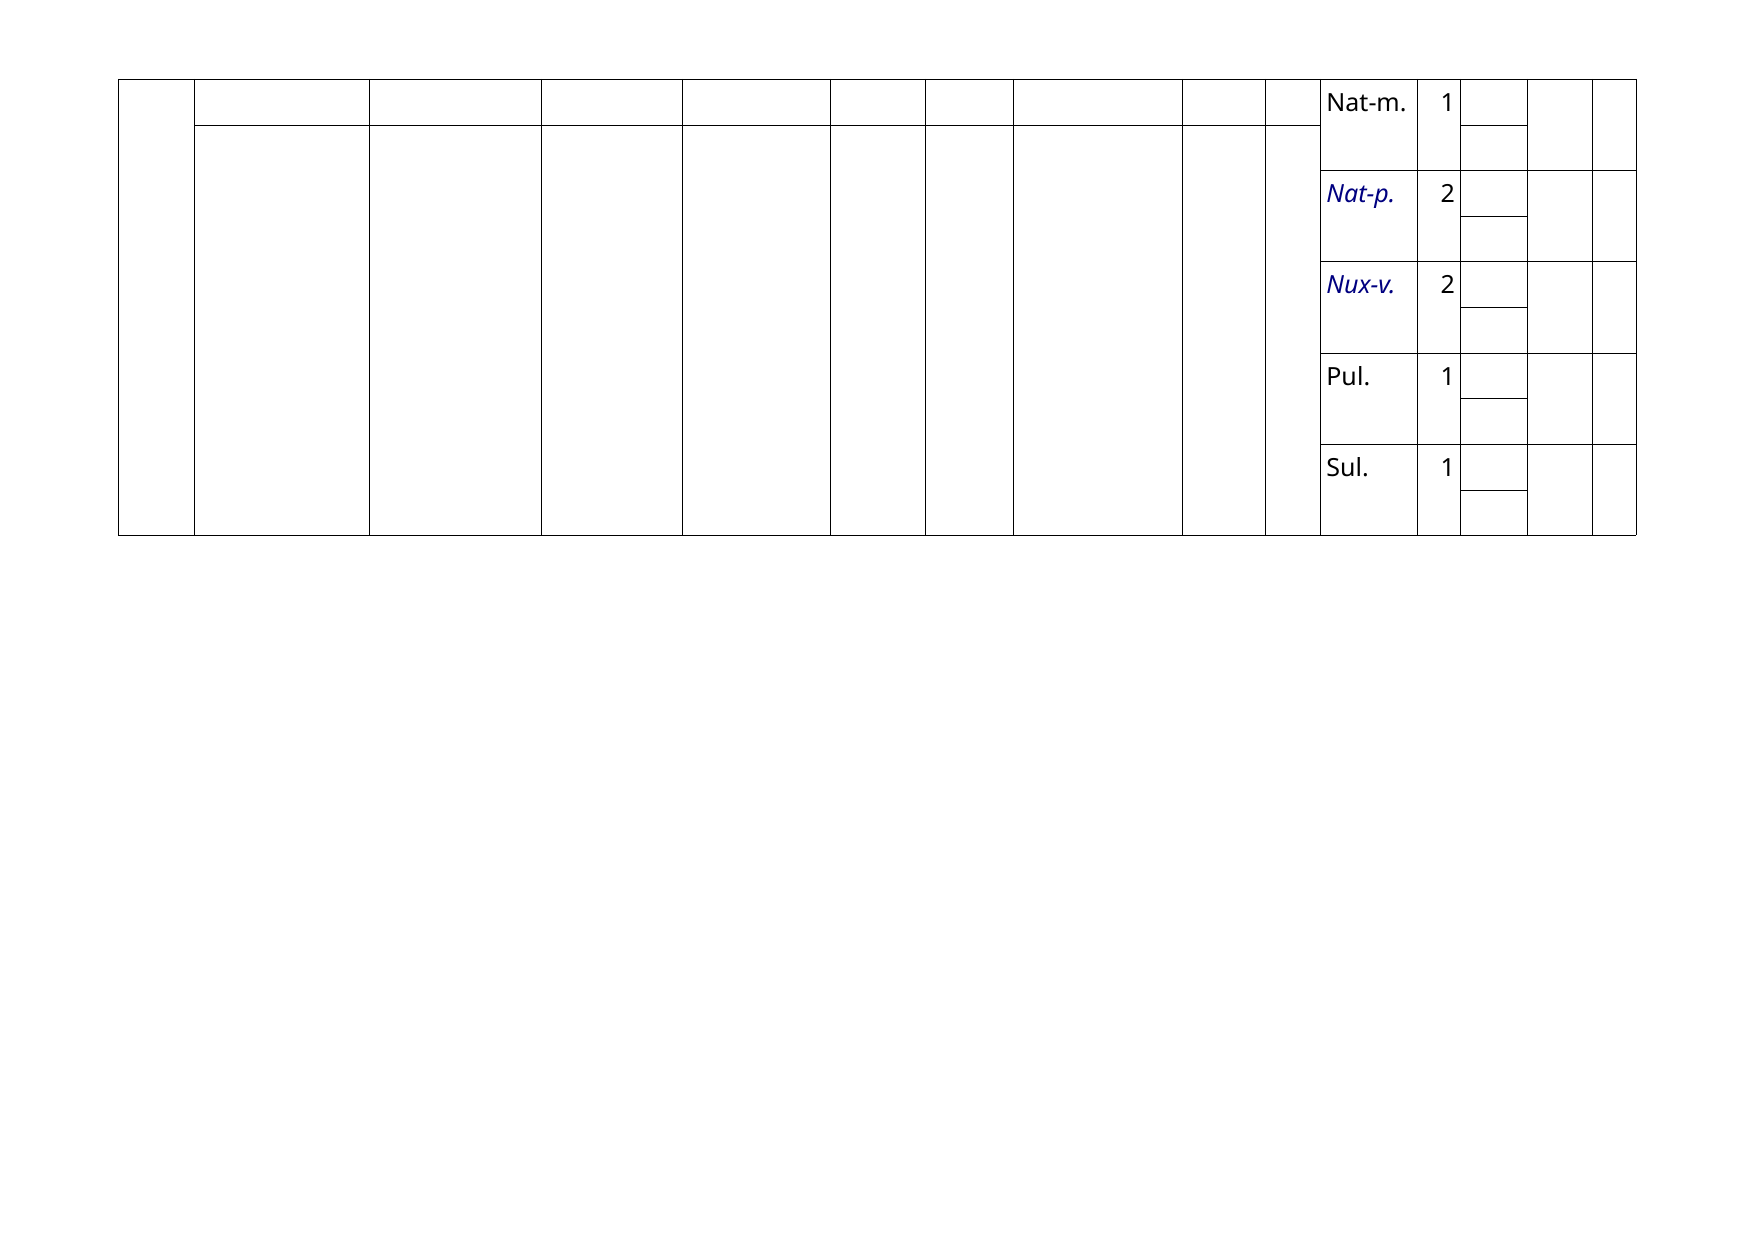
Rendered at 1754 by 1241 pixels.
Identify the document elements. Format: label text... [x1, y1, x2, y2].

table_cell [926, 80, 1013, 124]
table_cell [1528, 445, 1592, 535]
table_cell [1266, 126, 1320, 535]
table_cell [1593, 262, 1636, 353]
table_cell [683, 126, 830, 535]
table_cell Pul. [1321, 354, 1417, 444]
table_cell Sul. [1321, 445, 1417, 535]
table_cell [370, 80, 541, 124]
table_cell [542, 126, 682, 535]
table_cell [683, 80, 830, 124]
table_cell [926, 126, 1013, 535]
table_cell 1 [1418, 80, 1460, 170]
table_cell Nat-m. [1321, 80, 1417, 170]
table_cell [1461, 445, 1527, 489]
table_cell [1528, 80, 1592, 170]
table_cell [119, 80, 194, 535]
table_cell [1528, 262, 1592, 353]
table_cell Nux-v. [1321, 262, 1417, 353]
table_cell [1461, 354, 1527, 398]
table_cell [1593, 171, 1636, 261]
table_cell [1528, 171, 1592, 261]
table_cell [1461, 262, 1527, 307]
table_cell [1461, 399, 1527, 444]
table_cell [542, 80, 682, 124]
table_cell [1593, 354, 1636, 444]
table_cell [1461, 80, 1527, 124]
table_cell Nat-p. [1321, 171, 1417, 261]
table_cell [1183, 80, 1265, 124]
table_cell [831, 126, 925, 535]
table_cell [1014, 80, 1182, 124]
table_cell [370, 126, 541, 535]
table_cell [831, 80, 925, 124]
table_cell 1 [1418, 445, 1460, 535]
table_cell [1593, 445, 1636, 535]
table_cell [1014, 126, 1182, 535]
table_cell 2 [1418, 171, 1460, 261]
table_cell [1461, 126, 1527, 170]
table_cell [1461, 217, 1527, 261]
table_cell [1183, 126, 1265, 535]
table_cell [1461, 171, 1527, 216]
table_cell [195, 126, 369, 535]
table_cell [1593, 80, 1636, 170]
table_cell [195, 80, 369, 124]
table_cell 2 [1418, 262, 1460, 353]
table_cell [1461, 308, 1527, 353]
table_cell [1266, 80, 1320, 124]
table_cell [1528, 354, 1592, 444]
table_cell [1461, 491, 1527, 535]
table_cell 1 [1418, 354, 1460, 444]
